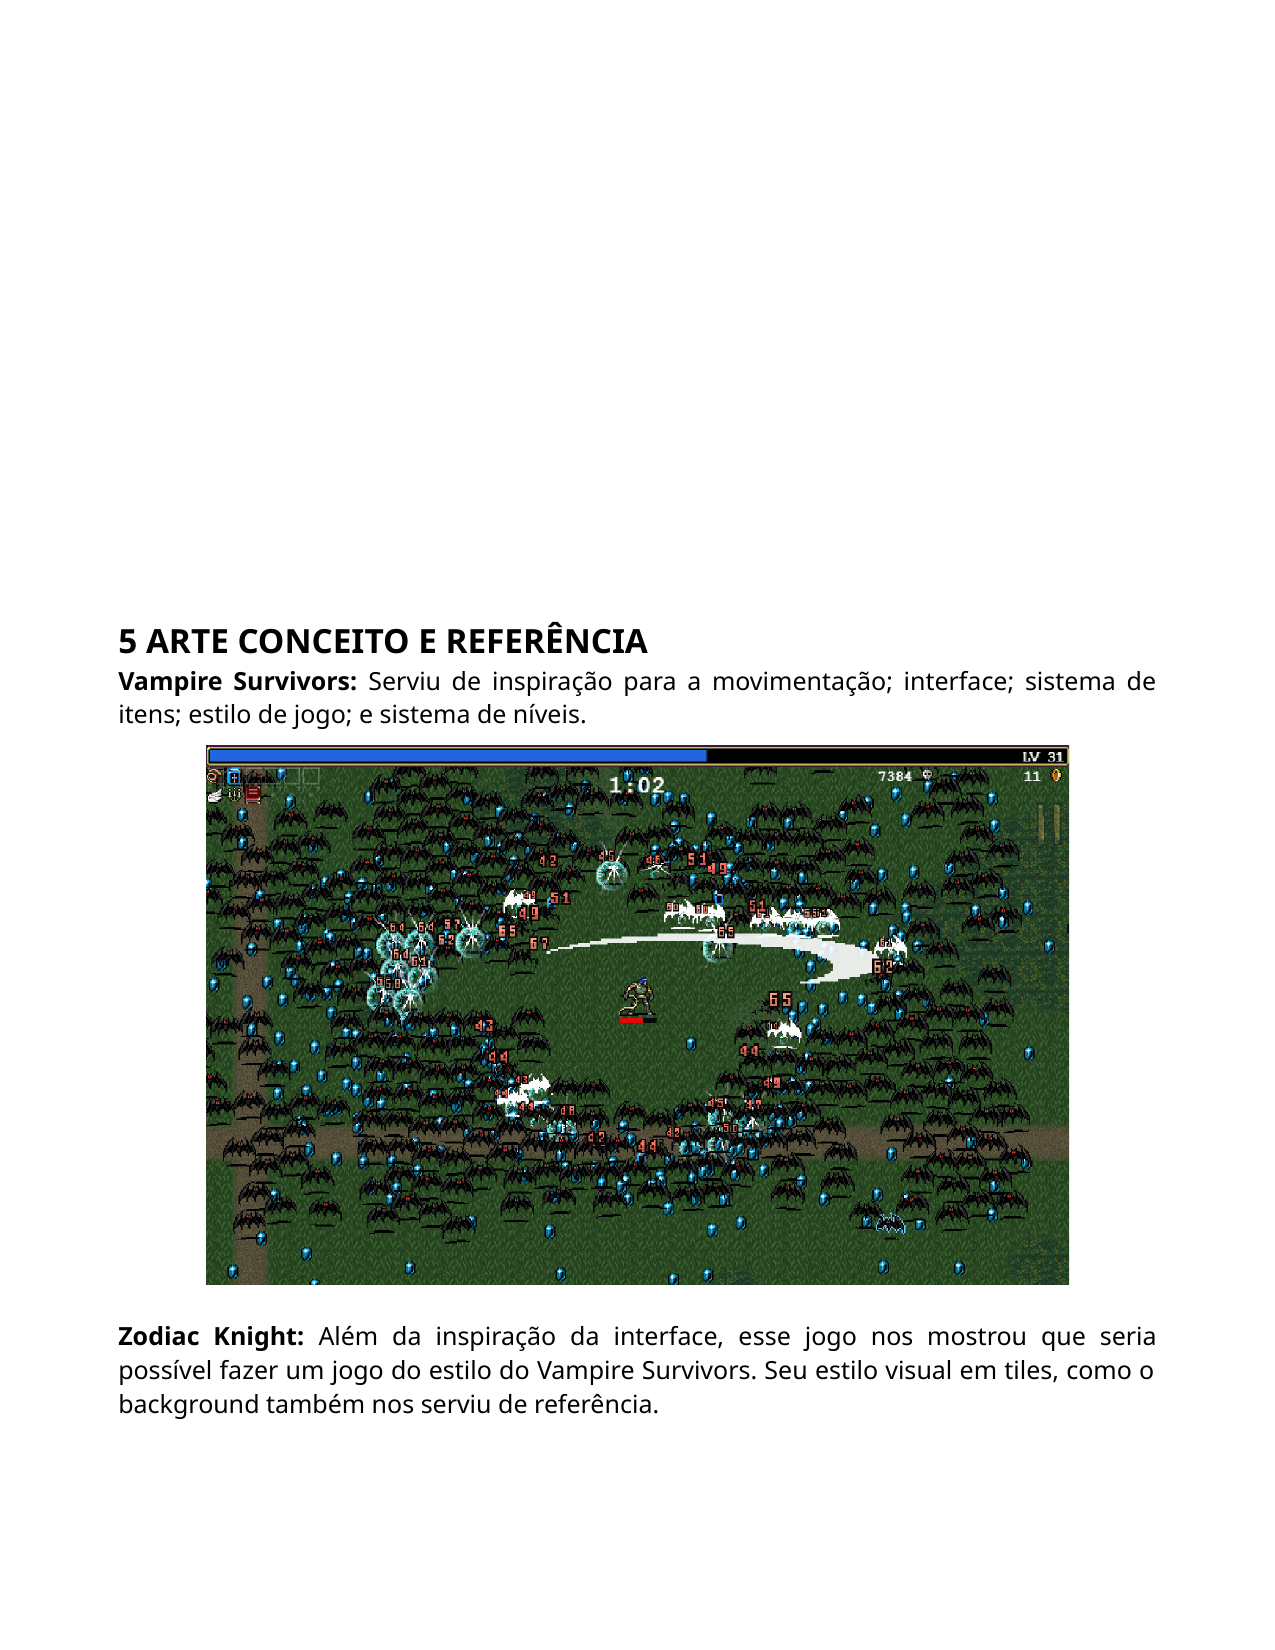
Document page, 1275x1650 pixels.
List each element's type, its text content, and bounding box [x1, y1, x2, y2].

text 5 ARTE CONCEITO E REFERÊNCIA [118, 618, 1157, 663]
picture [206, 745, 1070, 1285]
text Zodiac Knight: Além da inspiração da interface, esse jogo nos mostrou que seria possível fazer um jogo do estilo do Vampire Survivors. Seu estilo visual em tiles, como o background também nos serviu de referência. [118, 1319, 1157, 1421]
text Vampire Survivors: Serviu de inspiração para a movimentação; interface; sistema de itens; estilo de jogo; e sistema de níveis. [118, 663, 1157, 731]
